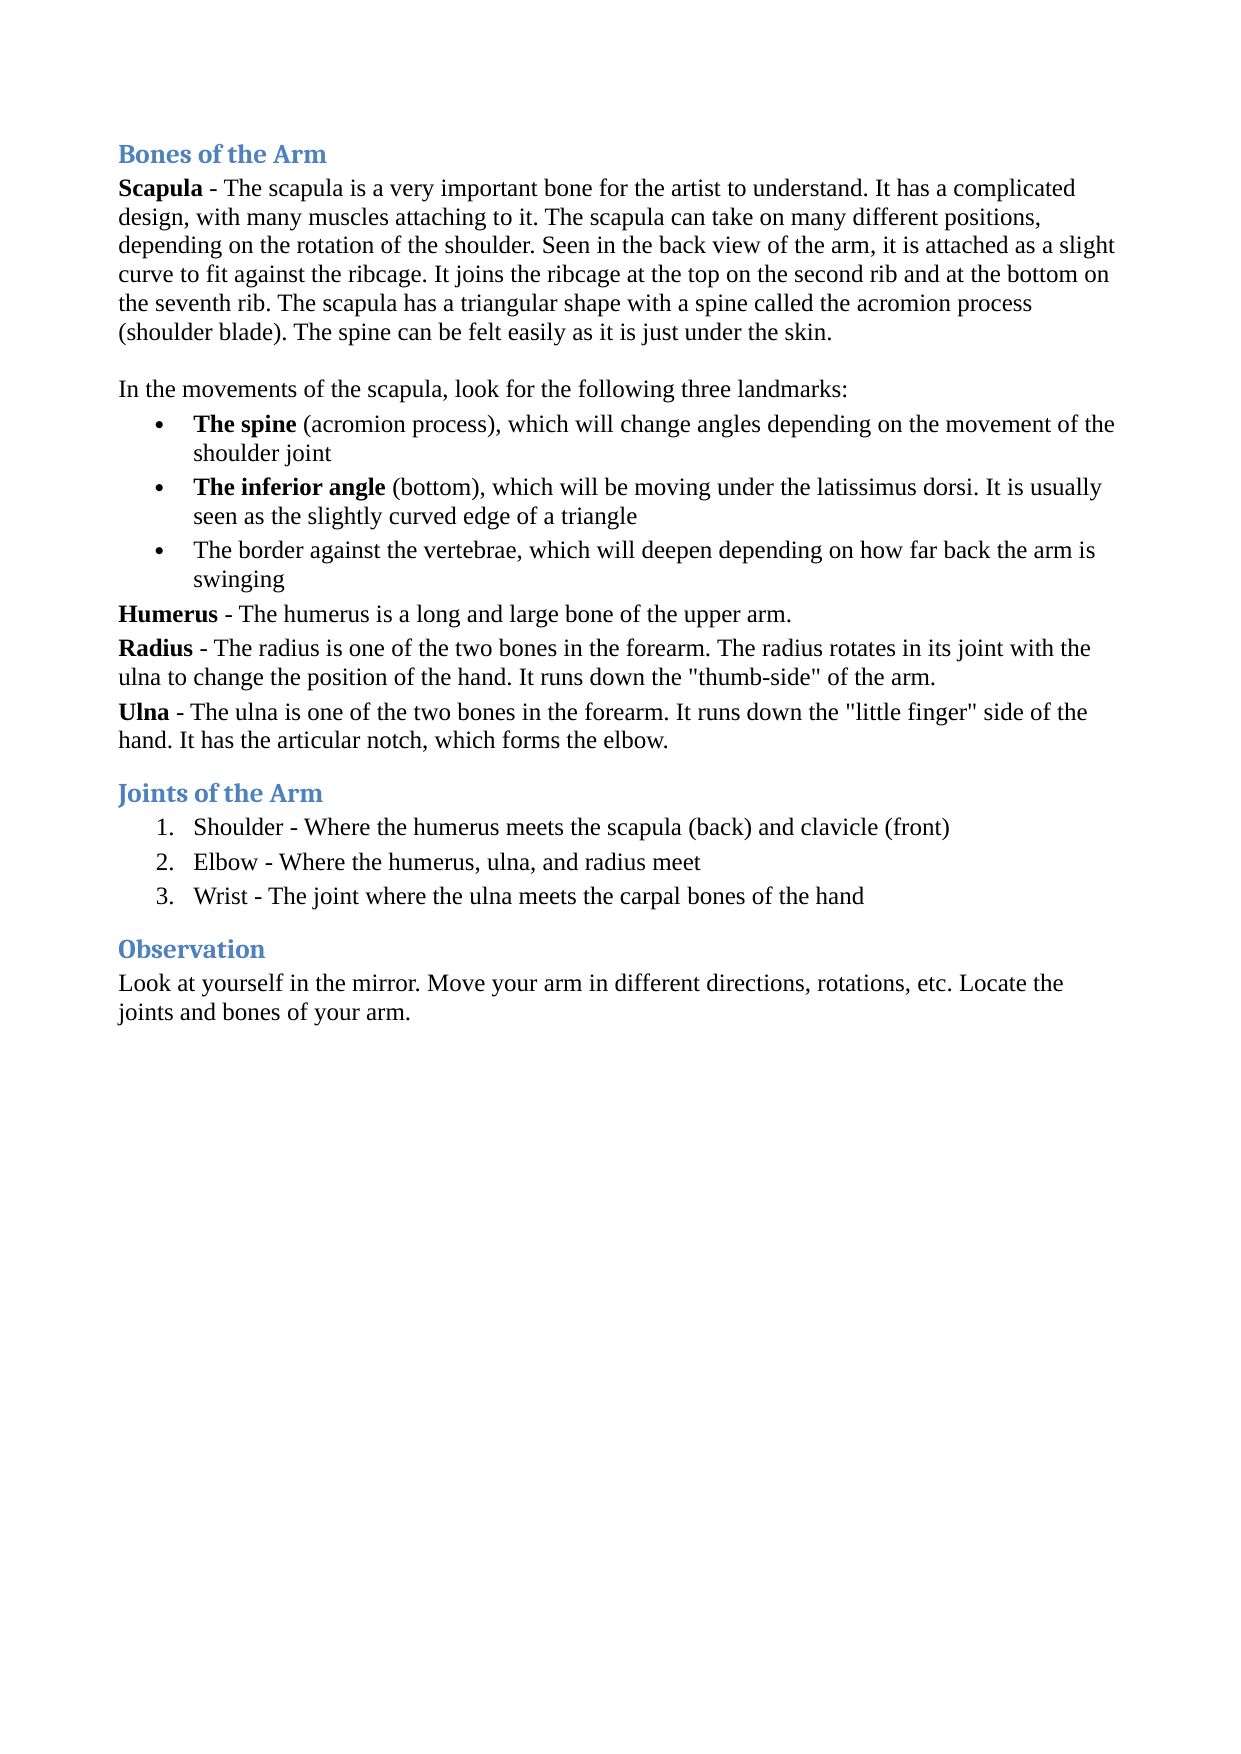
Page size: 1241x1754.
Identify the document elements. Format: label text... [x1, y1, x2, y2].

text Ulna - The ulna is one of the two bones in the forearm. It runs down the "little finger" side of the hand. It has the articular notch, which forms the elbow. [118, 697, 1122, 754]
subtitle Bones of the Arm [118, 139, 1122, 170]
text Scapula - The scapula is a very important bone for the artist to understand. It has a complicated design, with many muscles attaching to it. The scapula can take on many different positions, depending on the rotation of the shoulder. Seen in the back view of the arm, it is attached as a slight curve to fit against the ribcage. It joins the ribcage at the top on the second rib and at the bottom on the seventh rib. The scapula has a triangular shape with a spine called the acromion process (shoulder blade). The spine can be felt easily as it is just under the skin. In the movements of the scapula, look for the following three landmarks: [118, 173, 1122, 403]
subtitle Joints of the Arm [118, 778, 1122, 809]
text Look at yourself in the mirror. Move your arm in different directions, rotations, etc. Locate the joints and bones of your arm. [118, 968, 1122, 1025]
list The inferior angle (bottom), which will be moving under the latissimus dorsi. It is usually seen as the slightly curved edge of a triangle [156, 472, 1122, 530]
text Humerus - The humerus is a long and large bone of the upper arm. [118, 599, 1122, 628]
list Shoulder - Where the humerus meets the scapula (back) and clavicle (front) [156, 812, 1122, 841]
list The border against the vertebrae, which will deepen depending on how far back the arm is swinging [156, 536, 1122, 593]
list The spine (acromion process), which will change angles depending on the movement of the shoulder joint [156, 409, 1122, 466]
subtitle Observation [118, 934, 1122, 965]
text Radius - The radius is one of the two bones in the forearm. The radius rotates in its joint with the ulna to change the position of the hand. It runs down the "thumb-side" of the arm. [118, 633, 1122, 691]
list Wrist - The joint where the ulna meets the carpal bones of the hand [156, 881, 1122, 910]
list Elbow - Where the humerus, ulna, and radius meet [156, 847, 1122, 875]
